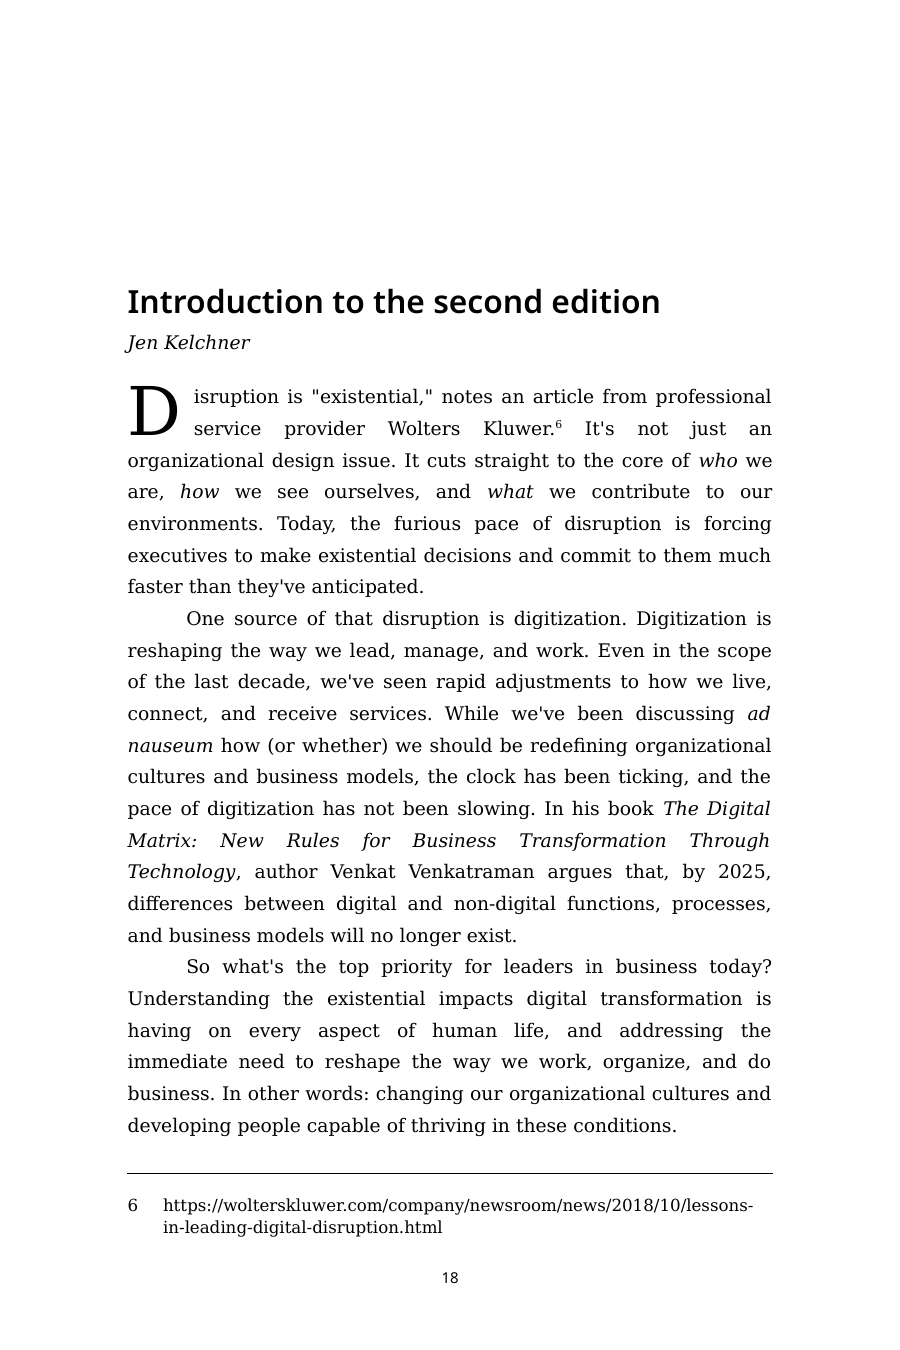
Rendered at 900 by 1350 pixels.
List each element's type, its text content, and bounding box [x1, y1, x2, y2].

text One source of that disruption is digitization. Digitization is reshaping the way we lead, manage, and work. Even in the scope of the last decade, we've seen rapid adjustments to how we live, connect, and receive services. While we've been discussing ad nauseum how (or whether) we should be redefining organizational cultures and business models, the clock has been ticking, and the pace of digitization has not been slowing. In his book The Digital Matrix: New Rules for Business Transformation Through Technology, author Venkat Venkatraman argues that, by 2025, differences between digital and non-digital functions, processes, and business models will no longer exist. [127, 608, 772, 947]
text Jen Kelchner [127, 332, 772, 354]
text So what's the top priority for leaders in business today? Understanding the existential impacts digital transformation is having on every aspect of human life, and addressing the immediate need to reshape the way we work, organize, and do business. In other words: changing our organizational cultures and developing people capable of thriving in these conditions. [127, 957, 772, 1137]
text https://wolterskluwer.com/company/newsroom/news/2018/10/lessons-in-leading-digital-disruption.html [127, 1196, 772, 1237]
subtitle Introduction to the second edition [127, 283, 772, 320]
text Disruption is "existential," notes an article from professional service provider Wolters Kluwer. It's not just an organizational design issue. It cuts straight to the core of who we are, how we see ourselves, and what we contribute to our environments. Today, the furious pace of disruption is forcing executives to make existential decisions and commit to them much faster than they've anticipated. [127, 387, 772, 598]
